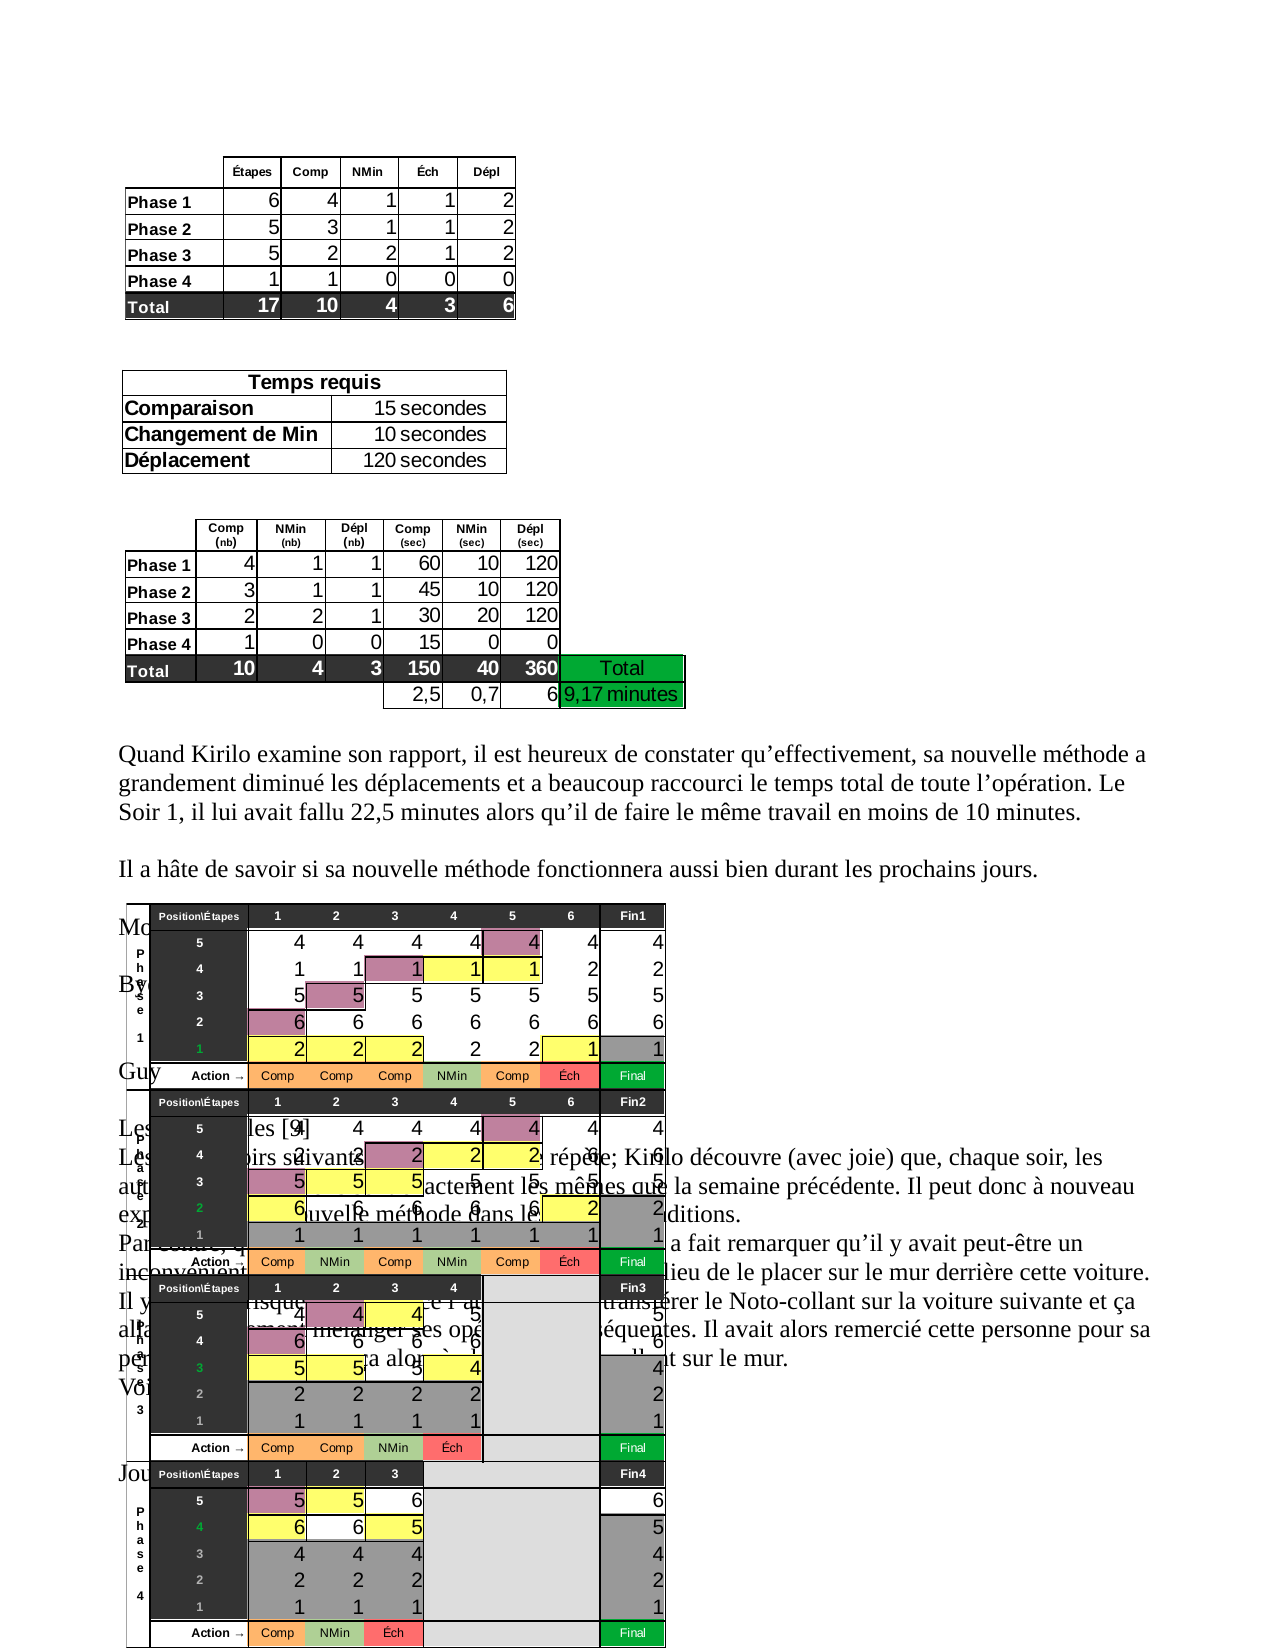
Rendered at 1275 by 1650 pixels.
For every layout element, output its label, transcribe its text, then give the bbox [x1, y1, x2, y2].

text Jour 7 : [666, 1458, 1157, 1487]
text Bye! [118, 969, 126, 998]
text Les tris simples [9] [249, 1117, 481, 1142]
text Les tris simples [9] [543, 1117, 599, 1142]
text Les tris simples [9] [601, 1117, 665, 1142]
text Moi aussi! [118, 912, 126, 941]
text Par contre, quelqu'un à qui il expliquait sa méthode lui a fait remarquer qu’il y avait peut-être un inconvénient à placer le Noto-collant sur la voiture au lieu de le placer sur le mur derrière cette voiture. Il y avait un risque qu’il déplace l’auto avant de transférer le Noto-collant sur la voiture suivante et ça allait possiblement mélanger ses opérations subséquentes. Il avait alors remercié cette personne pour sa perspicacité. Il commença alors à placer le Noto-collant sur le mur. [666, 1228, 1157, 1372]
text Jour 7 : [127, 1462, 149, 1487]
text Guy [118, 1056, 126, 1084]
text Moi aussi! [249, 931, 481, 941]
text Moi aussi! [601, 931, 665, 941]
text Voici maintenant les rapports des Jours 7, 8 et 9. [666, 1372, 1157, 1401]
text Quand Kirilo examine son rapport, il est heureux de constater qu’effectivement, sa nouvelle méthode a grandement diminué les déplacements et a beaucoup raccourci le temps total de toute l’opération. Le Soir 1, il lui avait fallu 22,5 minutes alors qu’il de faire le même travail en moins de 10 minutes. [118, 739, 1157, 826]
text Bye! [249, 969, 365, 998]
text Les quatre soirs suivants, le phénomène se répète; Kirilo découvre (avec joie) que, chaque soir, les autos et leurs positions sont exactement les mêmes que la semaine précédente. Il peut donc à nouveau expérimenter sa nouvelle méthode dans les mêmes conditions. [666, 1142, 1157, 1228]
text Guy [151, 1064, 247, 1084]
text Les quatre soirs suivants, le phénomène se répète; Kirilo découvre (avec joie) que, chaque soir, les autos et leurs positions sont exactement les mêmes que la semaine précédente. Il peut donc à nouveau expérimenter sa nouvelle méthode dans les mêmes conditions. [307, 1142, 599, 1221]
text Moi aussi! [540, 928, 599, 941]
text Bye! [601, 969, 665, 998]
text Moi aussi! [127, 912, 149, 941]
text Guy [424, 1056, 540, 1061]
text Par contre, quelqu'un à qui il expliquait sa méthode lui a fait remarquer qu’il y avait peut-être un inconvénient à placer le Noto-collant sur la voiture au lieu de le placer sur le mur derrière cette voiture. Il y avait un risque qu’il déplace l’auto avant de transférer le Noto-collant sur la voiture suivante et ça allait possiblement mélanger ses opérations subséquentes. Il avait alors remercié cette personne pour sa perspicacité. Il commença alors à placer le Noto-collant sur le mur. [307, 1303, 481, 1372]
text Guy [127, 1056, 149, 1084]
text Bye! [366, 969, 599, 998]
text Bye! [127, 969, 149, 998]
text Jour 7 : [118, 1458, 126, 1487]
text Il a hâte de savoir si sa nouvelle méthode fonctionnera aussi bien durant les prochains jours. [118, 854, 1157, 883]
text Moi aussi! [666, 912, 1157, 941]
text Les tris simples [9] [127, 1113, 149, 1142]
text Les tris simples [9] [666, 1113, 1157, 1142]
text Bye! [666, 969, 1157, 998]
text Guy [666, 1056, 1157, 1084]
